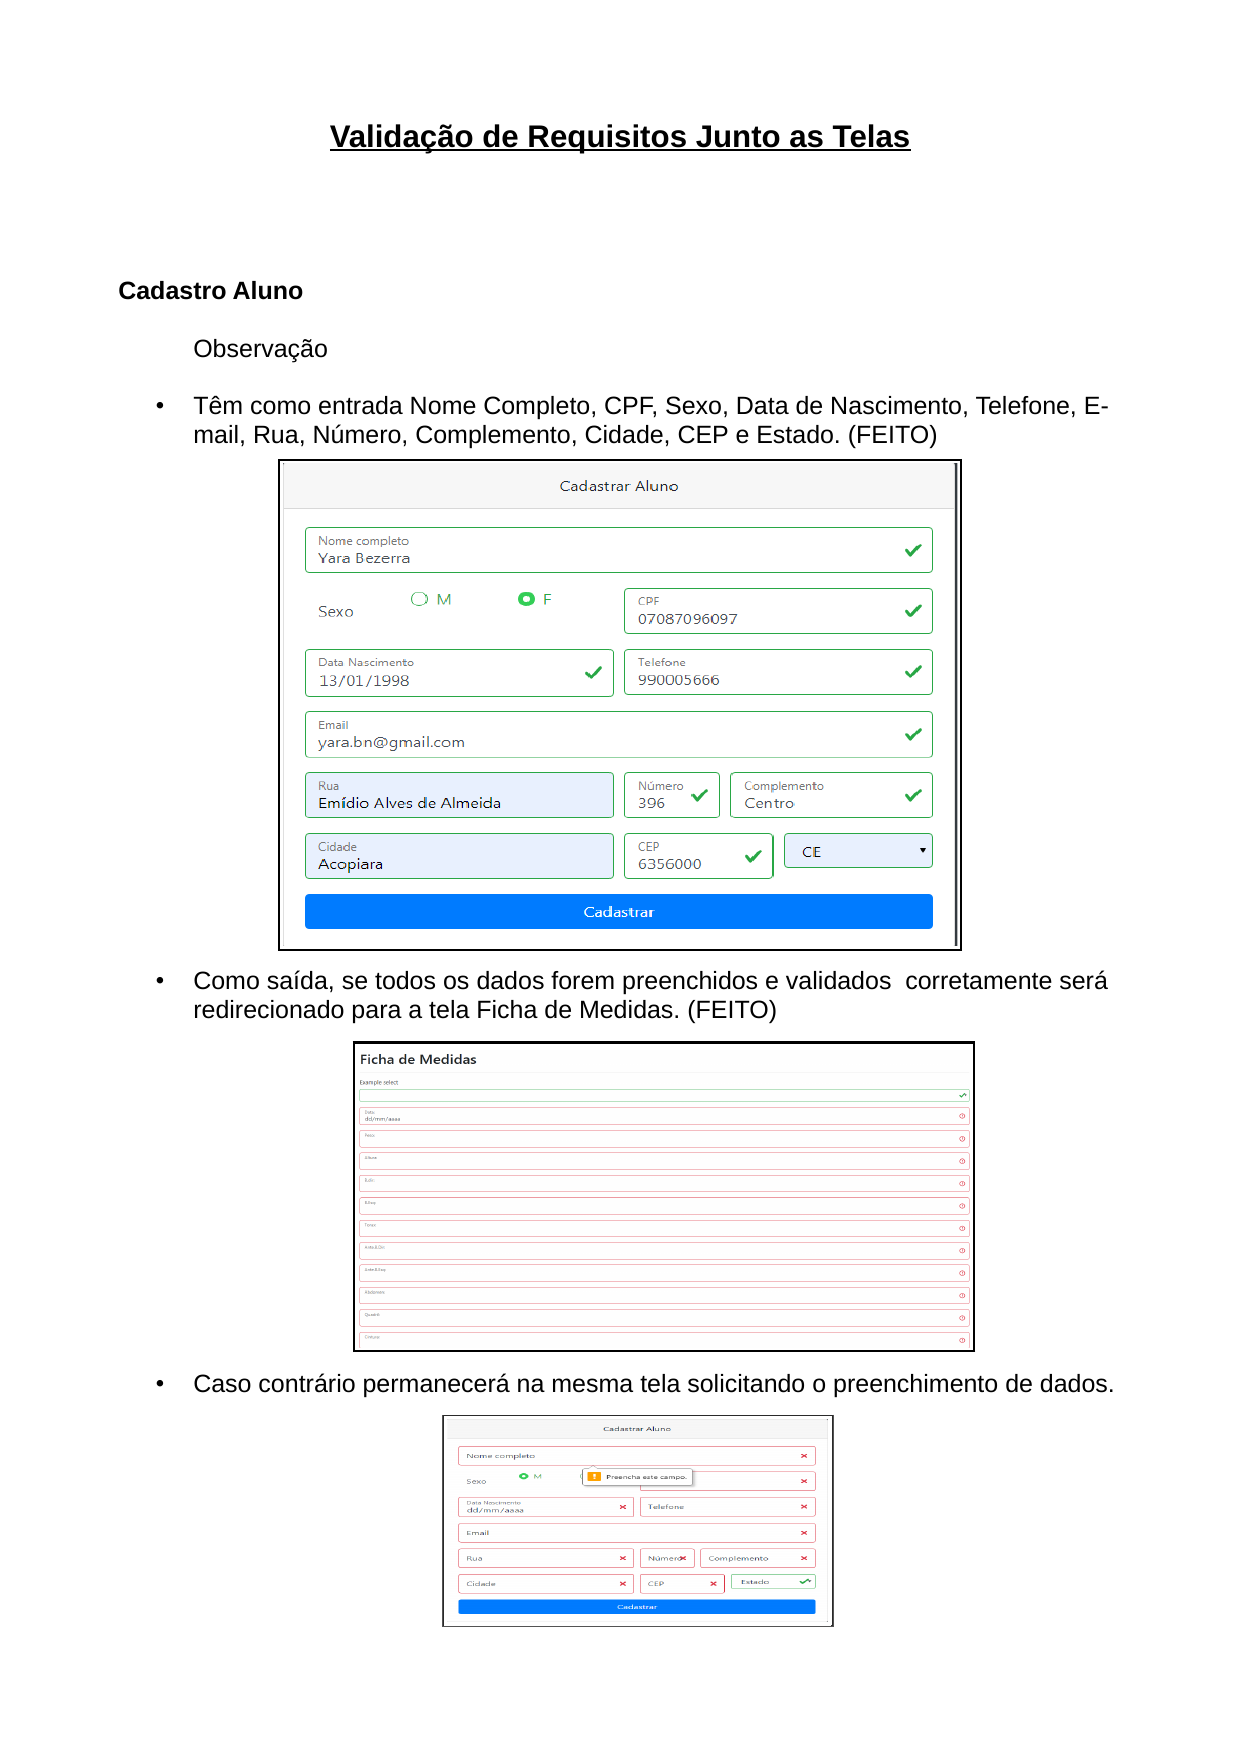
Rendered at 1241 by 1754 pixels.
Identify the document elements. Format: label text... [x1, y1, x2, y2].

picture [283, 463, 958, 946]
text Cadastro Aluno [118, 276, 1122, 305]
list Observação [156, 334, 1122, 362]
picture [357, 1046, 971, 1348]
list Têm como entrada Nome Completo, CPF, Sexo, Data de Nascimento, Telefone, E-mail, Rua, Número, Complemento, Cidade, CEP e Estado. (FEITO) [156, 391, 1122, 449]
list Como saída, se todos os dados forem preenchidos e validados corretamente será redirecionado para a tela Ficha de Medidas. (FEITO) [156, 966, 1122, 1024]
text Validação de Requisitos Junto as Telas [118, 118, 1122, 154]
list Caso contrário permanecerá na mesma tela solicitando o preenchimento de dados. [156, 1369, 1122, 1398]
picture [447, 1419, 828, 1622]
